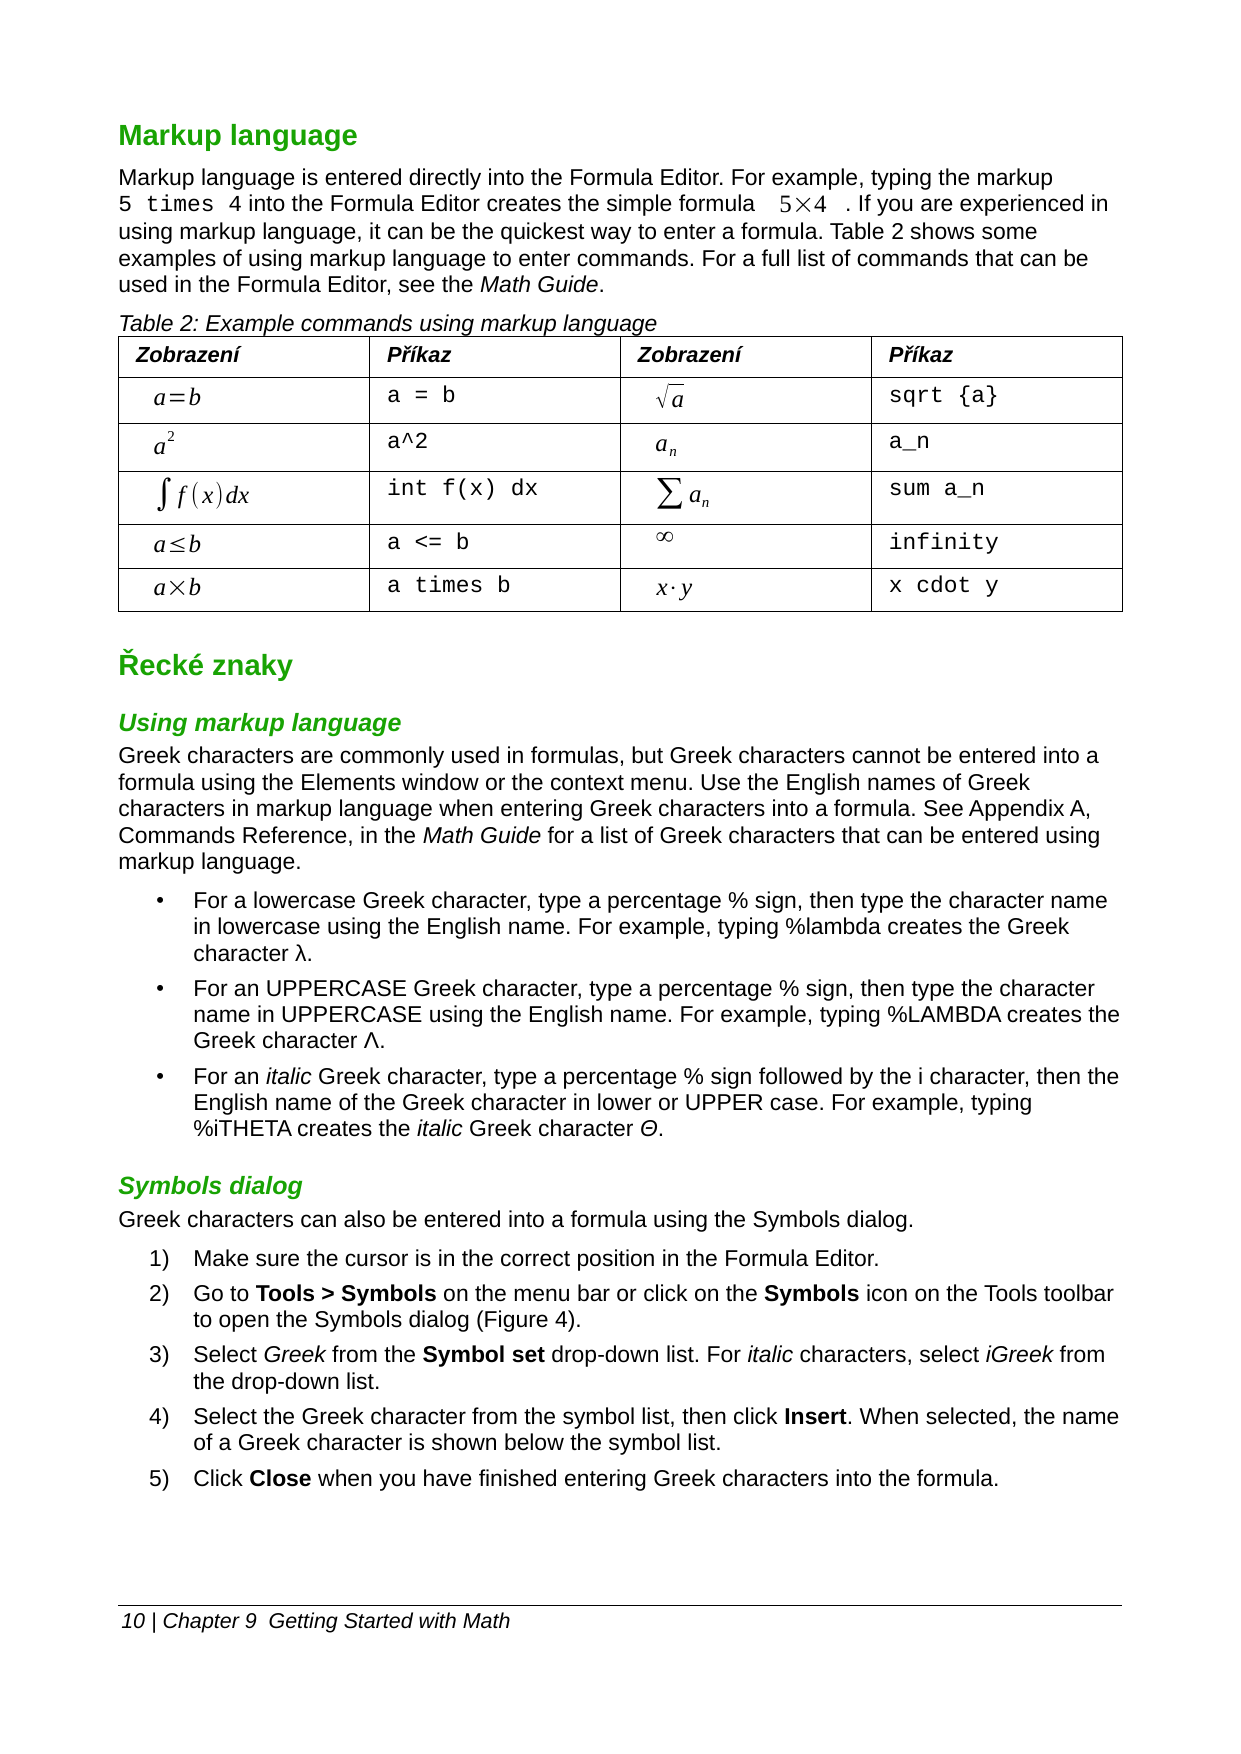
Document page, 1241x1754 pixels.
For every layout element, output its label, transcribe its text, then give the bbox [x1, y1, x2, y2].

table_cell x cdot y [872, 569, 1122, 611]
table_header Zobrazení [119, 337, 369, 377]
table_header Příkaz [370, 337, 620, 377]
list Click Close when you have finished entering Greek characters into the formula. [169, 1464, 1122, 1491]
subtitle Markup language [118, 118, 1122, 152]
subtitle Řecké znaky [118, 648, 1122, 681]
table_cell [119, 525, 369, 568]
table_cell [621, 424, 871, 471]
list Select Greek from the Symbol set drop-down list. For italic characters, select iGreek from the drop-down list. [169, 1341, 1122, 1394]
text Table 2: Example commands using markup language [118, 310, 1122, 336]
table_cell [119, 378, 369, 423]
table_cell a <= b [370, 525, 620, 568]
table_cell sum a_n [872, 472, 1122, 524]
table_cell a times b [370, 569, 620, 611]
text Greek characters can also be entered into a formula using the Symbols dialog. [118, 1206, 1122, 1232]
text Greek characters are commonly used in formulas, but Greek characters cannot be entered into a formula using the Elements window or the context menu. Use the English names of Greek characters in markup language when entering Greek characters into a formula. See Appendix A, Commands Reference, in the Math Guide for a list of Greek characters that can be entered using markup language. [118, 742, 1122, 874]
table_header Zobrazení [621, 337, 871, 377]
table_cell int f(x) dx [370, 472, 620, 524]
table_cell [621, 525, 871, 568]
table_cell [119, 472, 369, 524]
table_cell a = b [370, 378, 620, 423]
table_cell sqrt {a} [872, 378, 1122, 423]
list For an italic Greek character, type a percentage % sign followed by the i character, then the English name of the Greek character in lower or UPPER case. For example, typing %iTHETA creates the italic Greek character Θ. [156, 1063, 1122, 1142]
text Markup language is entered directly into the Formula Editor. For example, typing the markup 5 times 4 into the Formula Editor creates the simple formula . If you are experienced in using markup language, it can be the quickest way to enter a formula. Table 2 shows some examples of using markup language to enter commands. For a full list of commands that can be used in the Formula Editor, see the Math Guide. [118, 163, 1122, 297]
subtitle Symbols dialog [118, 1171, 1122, 1200]
table_cell [119, 424, 369, 471]
subtitle Using markup language [118, 708, 1122, 737]
list Go to Tools > Symbols on the menu bar or click on the Symbols icon on the Tools toolbar to open the Symbols dialog (Figure 4). [169, 1280, 1122, 1333]
table_cell a_n [872, 424, 1122, 471]
table_cell [621, 569, 871, 611]
table_cell a^2 [370, 424, 620, 471]
list For an UPPERCASE Greek character, type a percentage % sign, then type the character name in UPPERCASE using the English name. For example, typing %LAMBDA creates the Greek character Λ. [156, 975, 1122, 1054]
table_header Příkaz [872, 337, 1122, 377]
list Select the Greek character from the symbol list, then click Insert. When selected, the name of a Greek character is shown below the symbol list. [169, 1403, 1122, 1456]
table_cell [621, 378, 871, 423]
table_cell [119, 569, 369, 611]
list Make sure the cursor is in the correct position in the Formula Editor. [169, 1245, 1122, 1271]
table_cell [621, 472, 871, 524]
table_cell infinity [872, 525, 1122, 568]
list For a lowercase Greek character, type a percentage % sign, then type the character name in lowercase using the English name. For example, typing %lambda creates the Greek character λ. [156, 887, 1122, 966]
